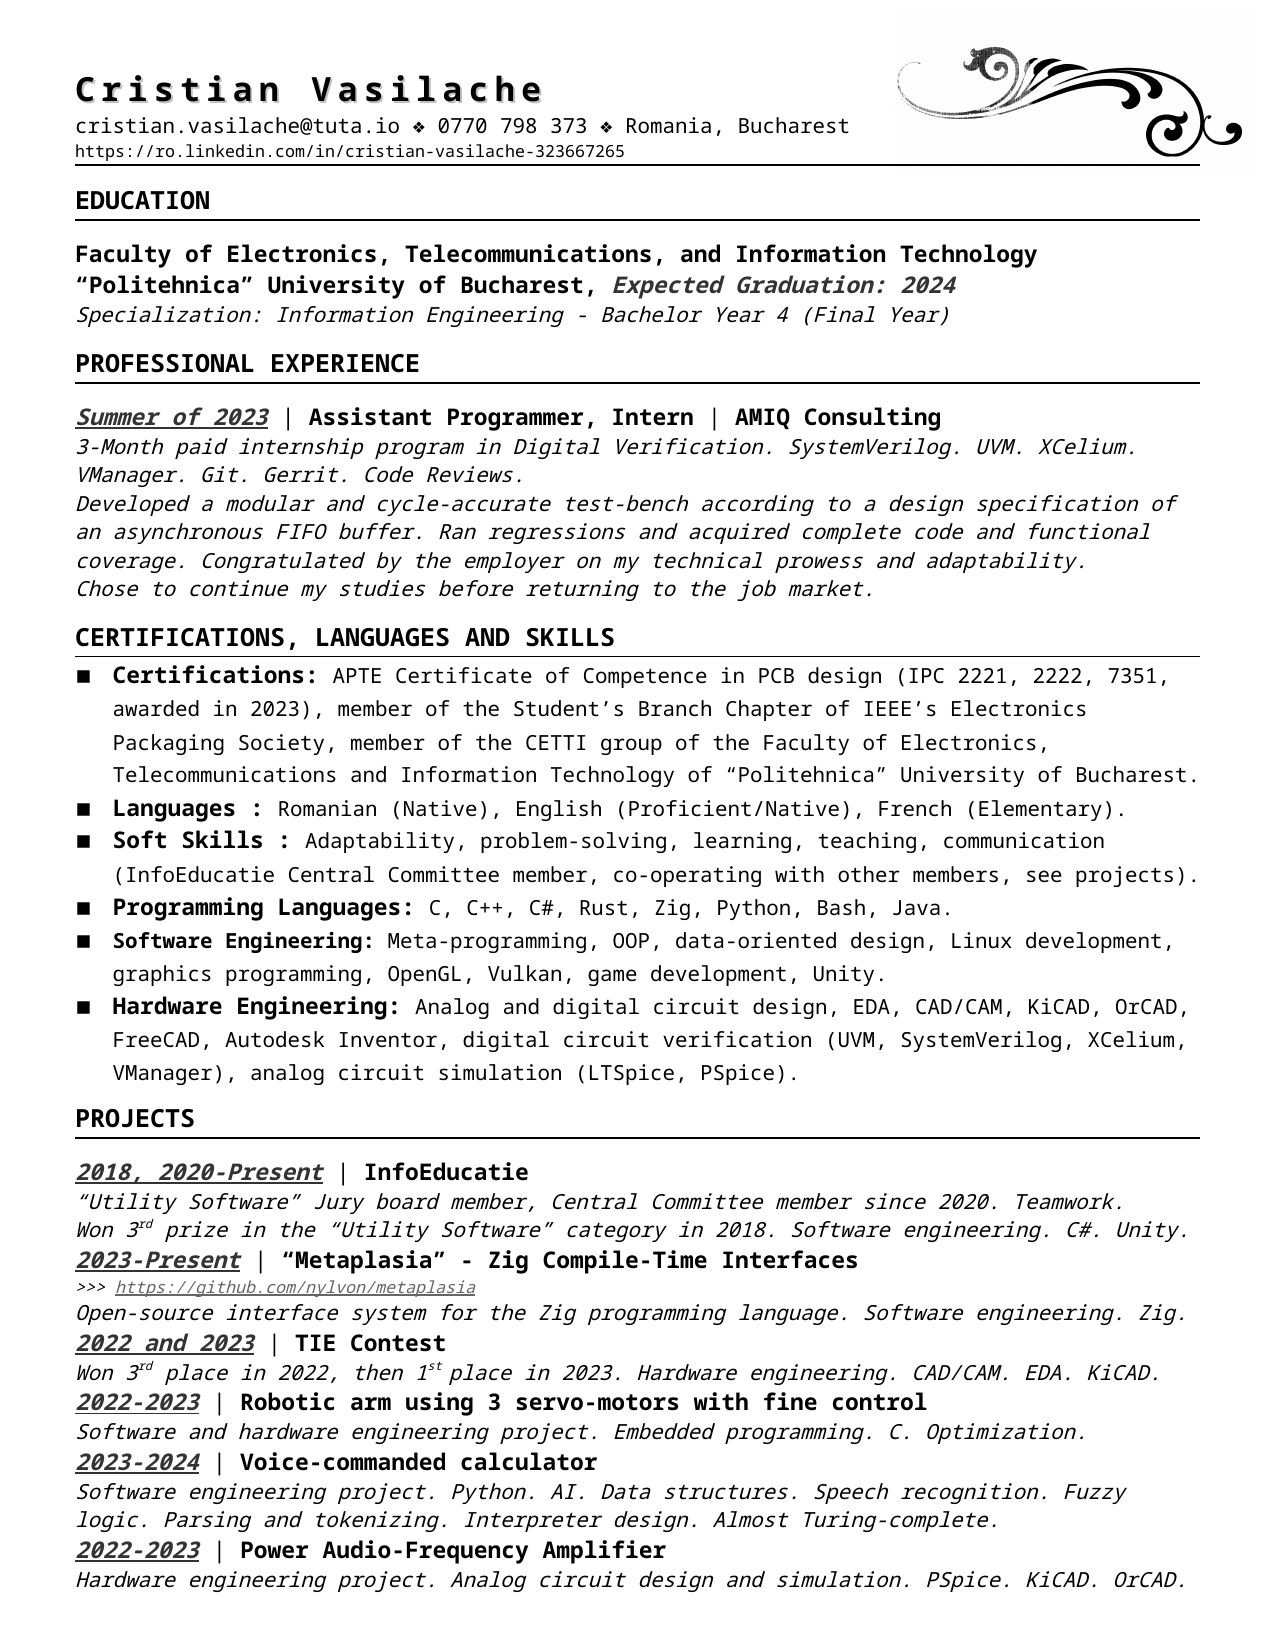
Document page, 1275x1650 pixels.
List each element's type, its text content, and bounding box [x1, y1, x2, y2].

text Hardware engineering project. Analog circuit design and simulation. PSpice. KiCAD. OrCAD. [75, 1565, 1200, 1594]
list Hardware Engineering: Analog and digital circuit design, EDA, CAD/CAM, KiCAD, OrCAD, FreeCAD, Autodesk Inventor, digital circuit verification (UVM, SystemVerilog, XCelium, VManager), analog circuit simulation (LTSpice, PSpice). [75, 988, 1200, 1087]
list Soft Skills : Adaptability, problem-solving, learning, teaching, communication (InfoEducatie Central Committee member, co-operating with other members, see projects). [75, 823, 1200, 889]
picture [891, 7, 1260, 176]
text cristian.vasilache@tuta.io ❖ 0770 798 373 ❖ Romania, Bucharest [75, 111, 1200, 139]
text Open-source interface system for the Zig programming language. Software engineering. Zig. [75, 1298, 1200, 1326]
text Summer of 2023 | Assistant Programmer, Intern | AMIQ Consulting [75, 401, 1200, 432]
text PROJECTS [75, 1101, 1200, 1137]
text Software engineering project. Python. AI. Data structures. Speech recognition. Fuzzy logic. Parsing and tokenizing. Interpreter design. Almost Turing-complete. [75, 1477, 1200, 1534]
text Cristian Vasilache [75, 66, 1200, 111]
text >>> https://github.com/nylvon/metaplasia [75, 1275, 1200, 1298]
text Software and hardware engineering project. Embedded programming. C. Optimization. [75, 1417, 1200, 1446]
list Programming Languages: C, C++, C#, Rust, Zig, Python, Bash, Java. [75, 889, 1200, 922]
list Certifications: APTE Certificate of Competence in PCB design (IPC 2221, 2222, 7351, awarded in 2023), member of the Student’s Branch Chapter of IEEE’s Electronics Packaging Society, member of the CETTI group of the Faculty of Electronics, Telecommunications and Information Technology of “Politehnica” University of Bucharest. [75, 657, 1200, 789]
text Won 3rd prize in the “Utility Software” category in 2018. Software engineering. C#. Unity. [75, 1216, 1200, 1244]
text CERTIFICATIONS, LANGUAGES AND SKILLS [75, 620, 1200, 656]
text Won 3rd place in 2022, then 1st place in 2023. Hardware engineering. CAD/CAM. EDA. KiCAD. [75, 1358, 1200, 1386]
text 2018, 2020-Present | InfoEducatie [75, 1156, 1200, 1187]
list Languages : Romanian (Native), English (Proficient/Native), French (Elementary). [75, 789, 1200, 823]
text Faculty of Electronics, Telecommunications, and Information Technology “Politehnica” University of Bucharest, Expected Graduation: 2024 [75, 238, 1200, 300]
text 2023-Present | “Metaplasia” - Zig Compile-Time Interfaces [75, 1244, 1200, 1275]
text 2022-2023 | Power Audio-Frequency Amplifier [75, 1534, 1200, 1565]
text PROFESSIONAL EXPERIENCE [75, 346, 1200, 382]
text EDUCATION [75, 183, 1200, 219]
text https://ro.linkedin.com/in/cristian-vasilache-323667265 [75, 139, 1200, 164]
text Chose to continue my studies before returning to the job market. [75, 574, 1200, 603]
text 2022 and 2023 | TIE Contest [75, 1326, 1200, 1358]
text 2022-2023 | Robotic arm using 3 servo-motors with fine control [75, 1386, 1200, 1417]
text “Utility Software” Jury board member, Central Committee member since 2020. Teamwork. [75, 1187, 1200, 1216]
text Developed a modular and cycle-accurate test-bench according to a design specification of an asynchronous FIFO buffer. Ran regressions and acquired complete code and functional coverage. Congratulated by the employer on my technical prowess and adaptability. [75, 489, 1200, 574]
text Specialization: Information Engineering - Bachelor Year 4 (Final Year) [75, 300, 1200, 329]
text 3-Month paid internship program in Digital Verification. SystemVerilog. UVM. XCelium. VManager. Git. Gerrit. Code Reviews. [75, 432, 1200, 489]
text 2023-2024 | Voice-commanded calculator [75, 1446, 1200, 1477]
list Software Engineering: Meta-programming, OOP, data-oriented design, Linux development, graphics programming, OpenGL, Vulkan, game development, Unity. [75, 922, 1200, 988]
